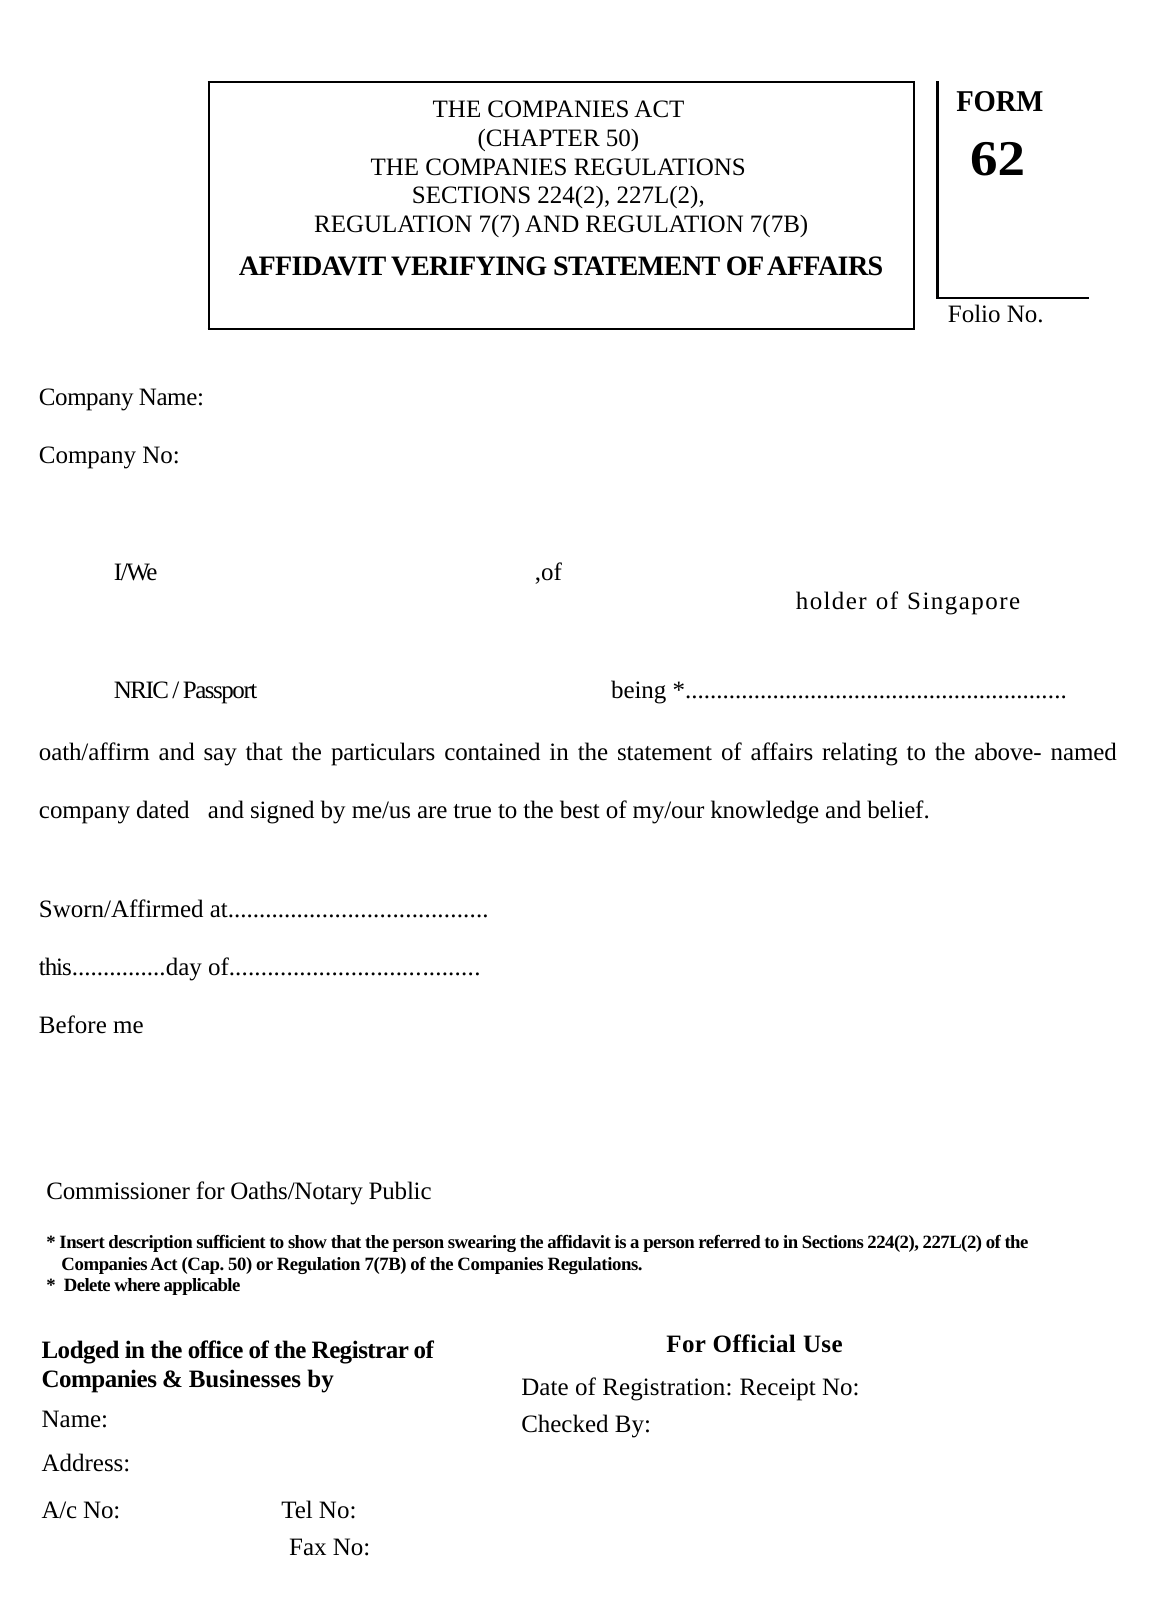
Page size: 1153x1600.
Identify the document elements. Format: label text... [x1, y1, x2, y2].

text NRIC / Passport <get_director1(o.id)['nric']> being * [114, 675, 1132, 704]
text I/We <get_director1(o.id)['name']> ,of <get_partner_full_address(get_director1(o.id)['id'])> holder of Singapore [114, 557, 1132, 615]
text Sworn/Affirmed at [39, 894, 1132, 922]
table_cell Folio No. [938, 299, 1089, 328]
table_header For Official Use Date of Registration: Receipt No: Checked By: [515, 1330, 993, 1566]
text oath/affirm and say that the particulars contained in the statement of affairs relating to the above- named company dated and signed by me/us are true to the best of my/our knowledge and belief. [39, 737, 1117, 824]
text Company Name: <o.name> Company No: <o.uen> [39, 382, 1117, 469]
table_header FORM 62 [939, 81, 1089, 297]
table_header THE COMPANIES ACT (CHAPTER 50) THE COMPANIES REGULATIONS SECTIONS 224(2), 227L(2), REGULATION 7(7) AND REGULATION 7(7B) AFFIDAVIT VERIFYING STATEMENT OF AFFAIRS [210, 83, 913, 297]
table_header Lodged in the office of the Registrar of Companies & Businesses by Name: Address: A/c No: Tel No: Fax No: [36, 1330, 515, 1566]
text this day of Before me [39, 952, 495, 1039]
table_cell [210, 297, 913, 328]
table_header [915, 81, 936, 297]
text * Insert description sufficient to show that the person swearing the affidavit is a person referred to in Sections 224(2), 227L(2) of the Companies Act (Cap. 50) or Regulation 7(7B) of the Companies Regulations. [46, 1231, 1065, 1274]
text Commissioner for Oaths/Notary Public [46, 1176, 1132, 1205]
text * Delete where applicable [46, 1274, 1132, 1296]
table_cell [915, 297, 937, 328]
